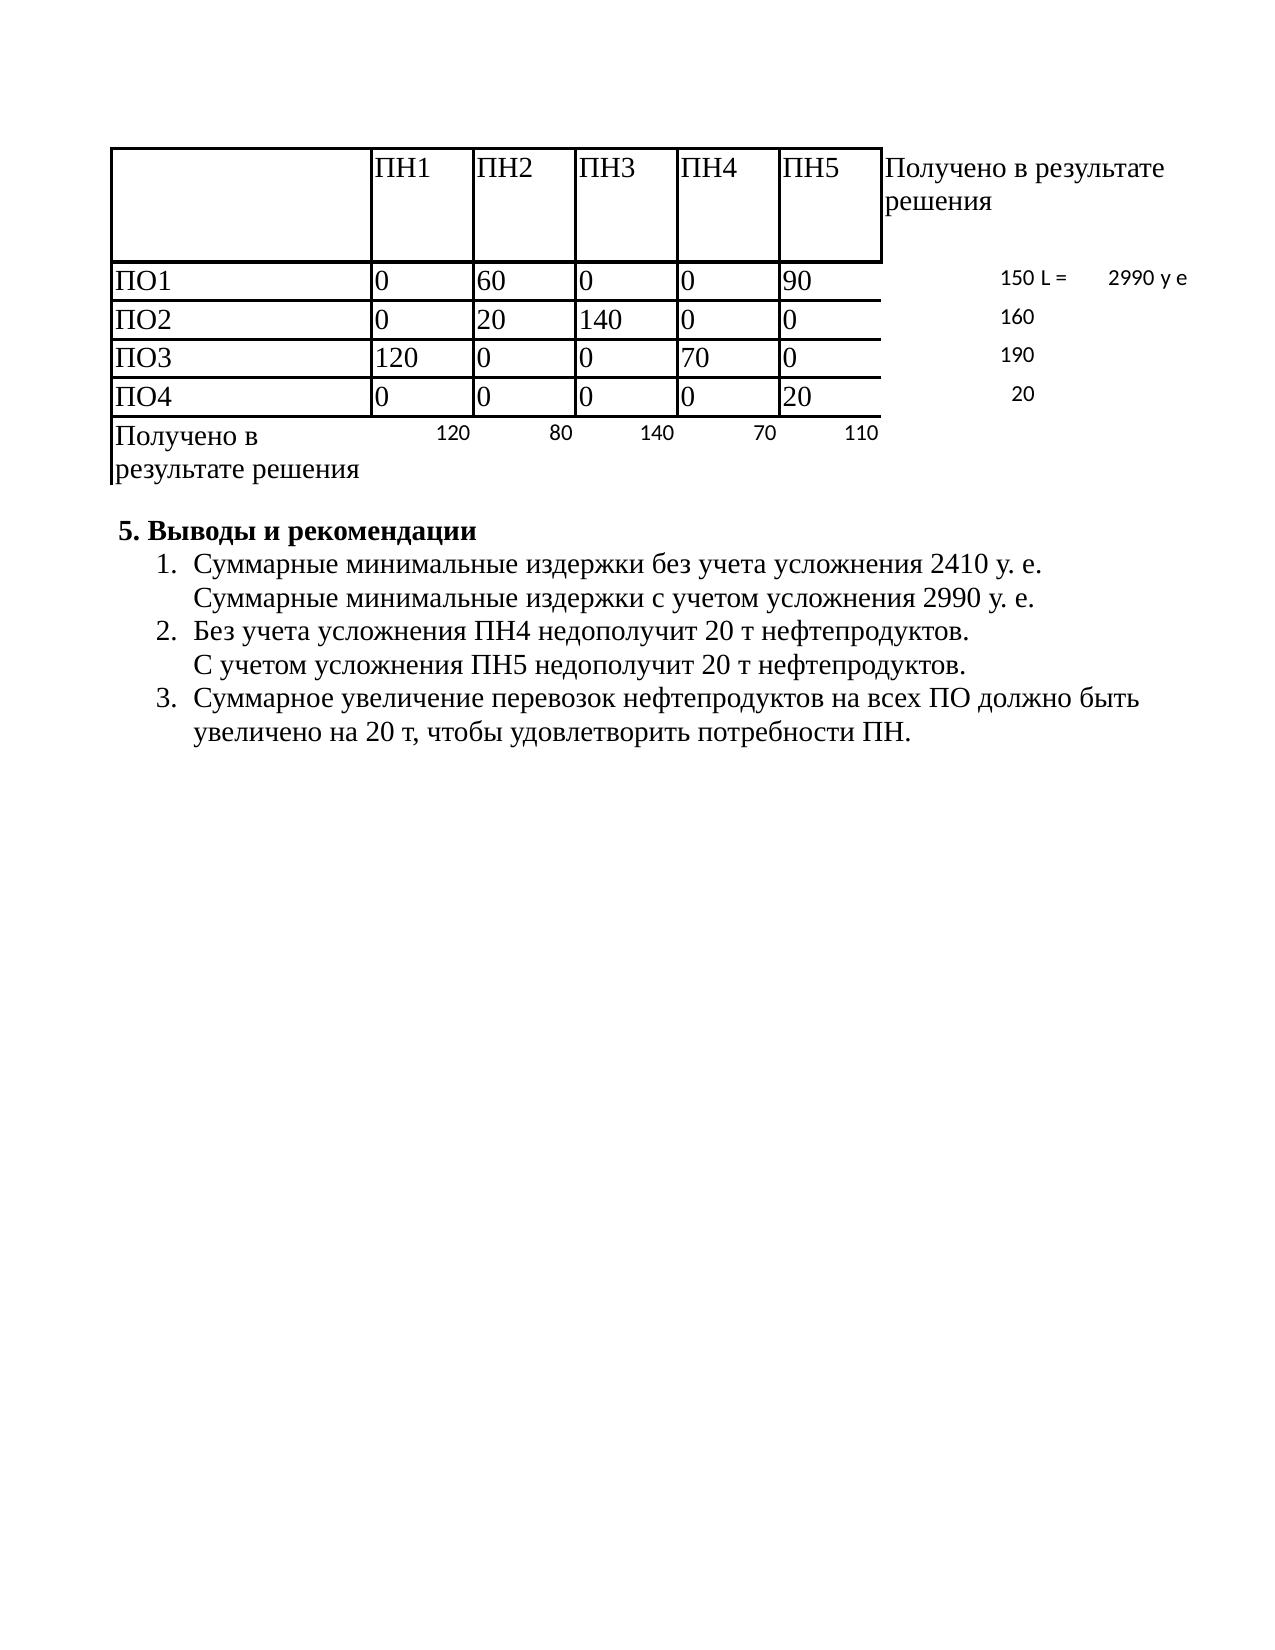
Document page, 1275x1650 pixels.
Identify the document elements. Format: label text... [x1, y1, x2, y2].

table_cell 0 [373, 302, 472, 337]
table_cell 190 [881, 338, 1037, 376]
table_header ПН5 [781, 150, 880, 260]
table_cell 120 [373, 341, 472, 376]
table_header Получено в результате решения [883, 147, 1259, 260]
table_cell 20 [881, 376, 1037, 414]
table_cell 90 [781, 264, 881, 299]
table_cell [1088, 415, 1157, 485]
table_cell 20 [475, 302, 574, 337]
table_cell 20 [781, 379, 881, 414]
table_header ПН4 [679, 150, 778, 260]
table_cell 80 [473, 418, 575, 485]
table_header [113, 150, 370, 260]
table_cell Получено в результате решения [113, 418, 371, 485]
table_cell [1038, 376, 1088, 414]
table_cell 0 [679, 264, 778, 299]
text [118, 118, 1157, 147]
table_cell 0 [475, 379, 574, 414]
table_header ПН1 [373, 150, 472, 260]
table_cell у е [1157, 264, 1258, 299]
table_cell [1088, 338, 1157, 376]
list Суммарные минимальные издержки без учета усложнения 2410 у. е. Суммарные минимальные издержки с учетом усложнения 2990 у. е. [156, 546, 1157, 613]
table_cell 110 [779, 418, 881, 485]
table_cell 0 [577, 264, 676, 299]
table_cell ПО2 [113, 302, 370, 337]
table_cell 160 [881, 299, 1037, 337]
table_cell [1157, 376, 1259, 414]
table_cell [1157, 338, 1259, 376]
table_cell ПО1 [113, 264, 370, 299]
table_cell 0 [373, 379, 472, 414]
table_cell ПО3 [113, 341, 370, 376]
list Суммарное увеличение перевозок нефтепродуктов на всех ПО должно быть увеличено на 20 т, чтобы удовлетворить потребности ПН. [156, 681, 1157, 748]
table_cell 140 [575, 418, 677, 485]
table_cell [1157, 415, 1259, 485]
table_cell [1157, 302, 1259, 337]
table_header ПН2 [475, 150, 574, 260]
table_cell 70 [677, 418, 779, 485]
table_cell 2990 [1088, 264, 1157, 299]
table_cell [1038, 415, 1088, 485]
table_cell 0 [577, 341, 676, 376]
text 5. Выводы и рекомендации [118, 513, 1157, 546]
table_cell 0 [781, 302, 881, 337]
list Без учета усложнения ПН4 недополучит 20 т нефтепродуктов. С учетом усложнения ПН5 недополучит 20 т нефтепродуктов. [156, 613, 1157, 681]
table_cell 0 [577, 379, 676, 414]
table_cell 0 [679, 379, 778, 414]
table_cell [1088, 376, 1157, 414]
table_cell 0 [373, 264, 472, 299]
table_cell [881, 415, 1037, 485]
table_cell [1088, 302, 1157, 337]
table_cell 120 [371, 418, 473, 485]
table_cell 0 [781, 341, 881, 376]
table_cell 150 [881, 260, 1036, 299]
table_header ПН3 [577, 150, 676, 260]
table_cell L = [1039, 264, 1088, 299]
table_cell 0 [679, 302, 778, 337]
table_cell [1038, 302, 1088, 337]
table_cell 0 [475, 341, 574, 376]
table_cell ПО4 [113, 379, 370, 414]
table_cell 60 [475, 264, 574, 299]
table_cell 140 [577, 302, 676, 337]
table_cell [1038, 338, 1088, 376]
table_cell 70 [679, 341, 778, 376]
